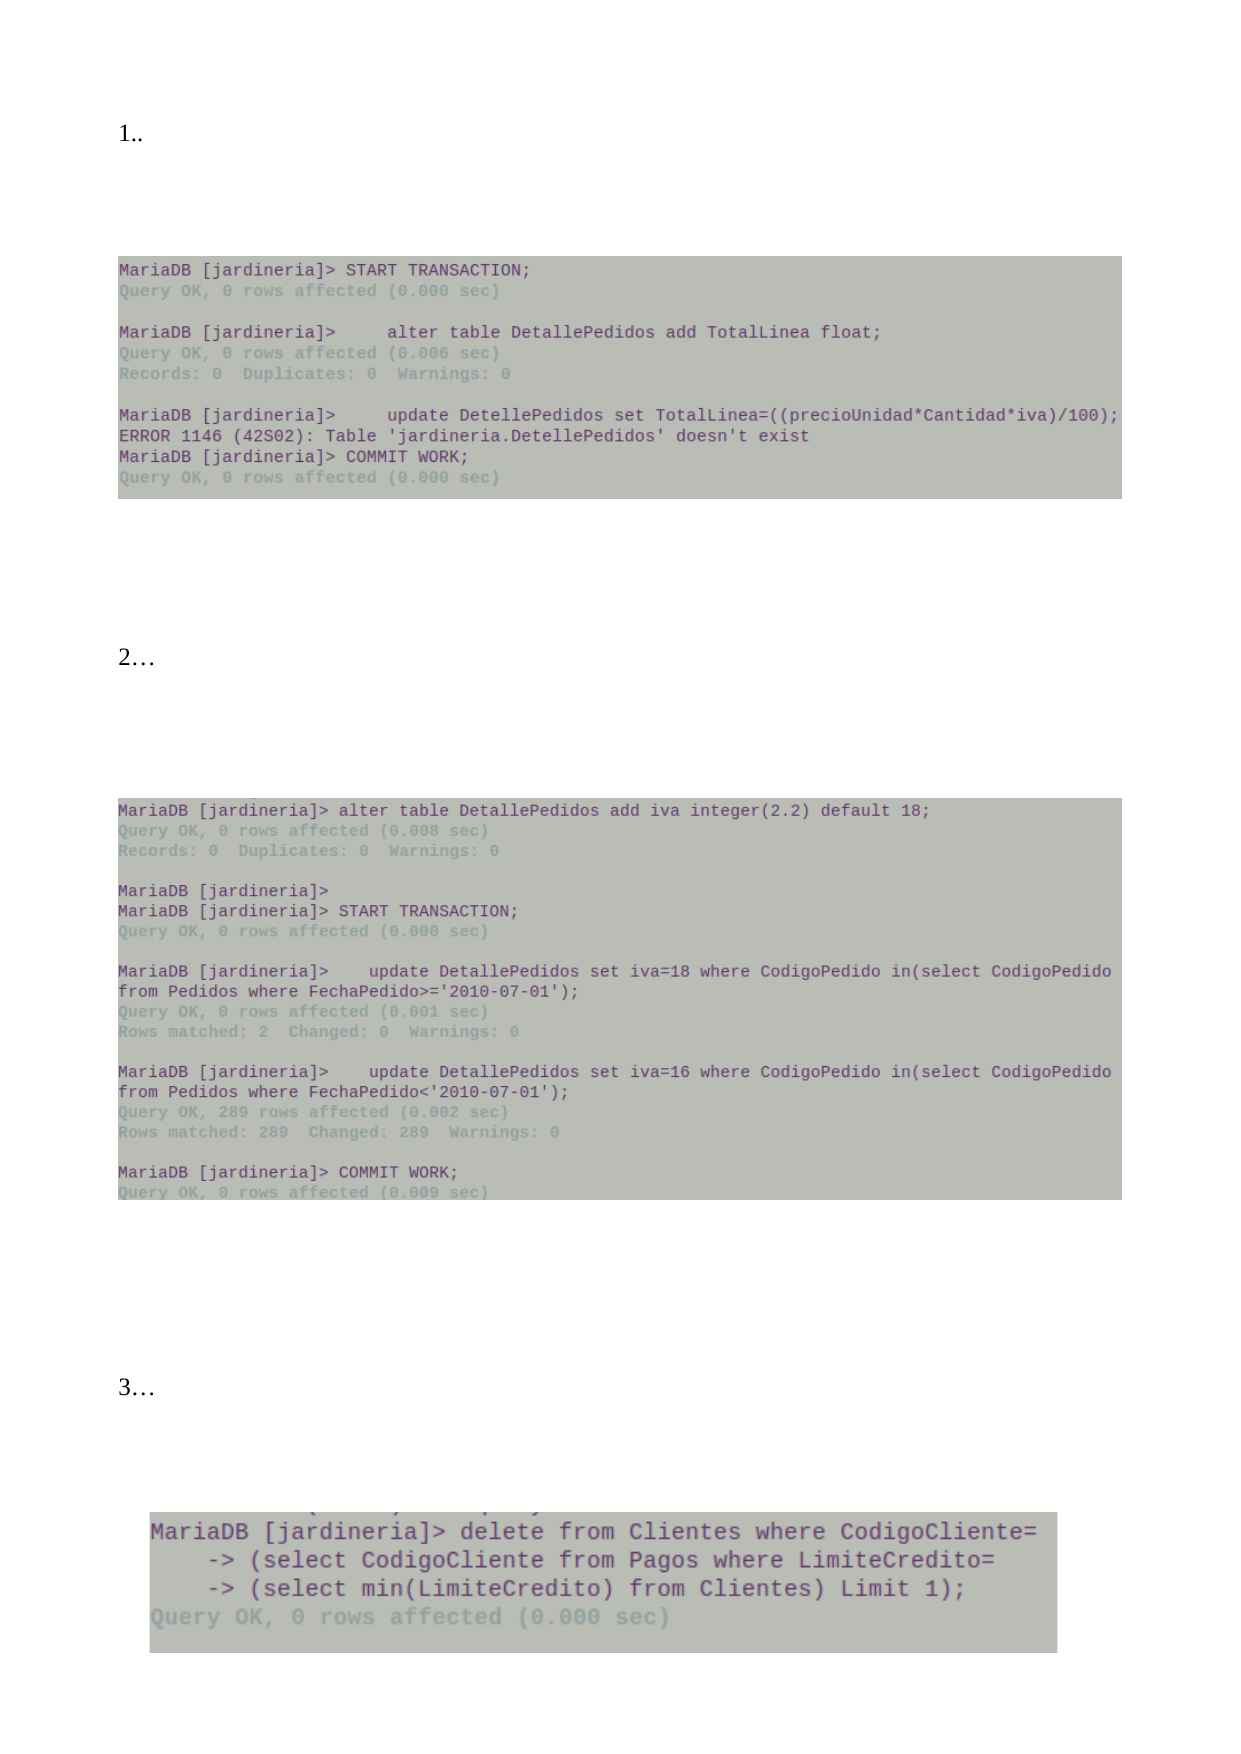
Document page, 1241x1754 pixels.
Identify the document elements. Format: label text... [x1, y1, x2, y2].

picture [118, 798, 1123, 1200]
picture [149, 1512, 1058, 1653]
text 3… [118, 1372, 1122, 1401]
text 1.. [118, 118, 1122, 147]
text 2… [118, 642, 1122, 671]
picture [118, 256, 1123, 499]
